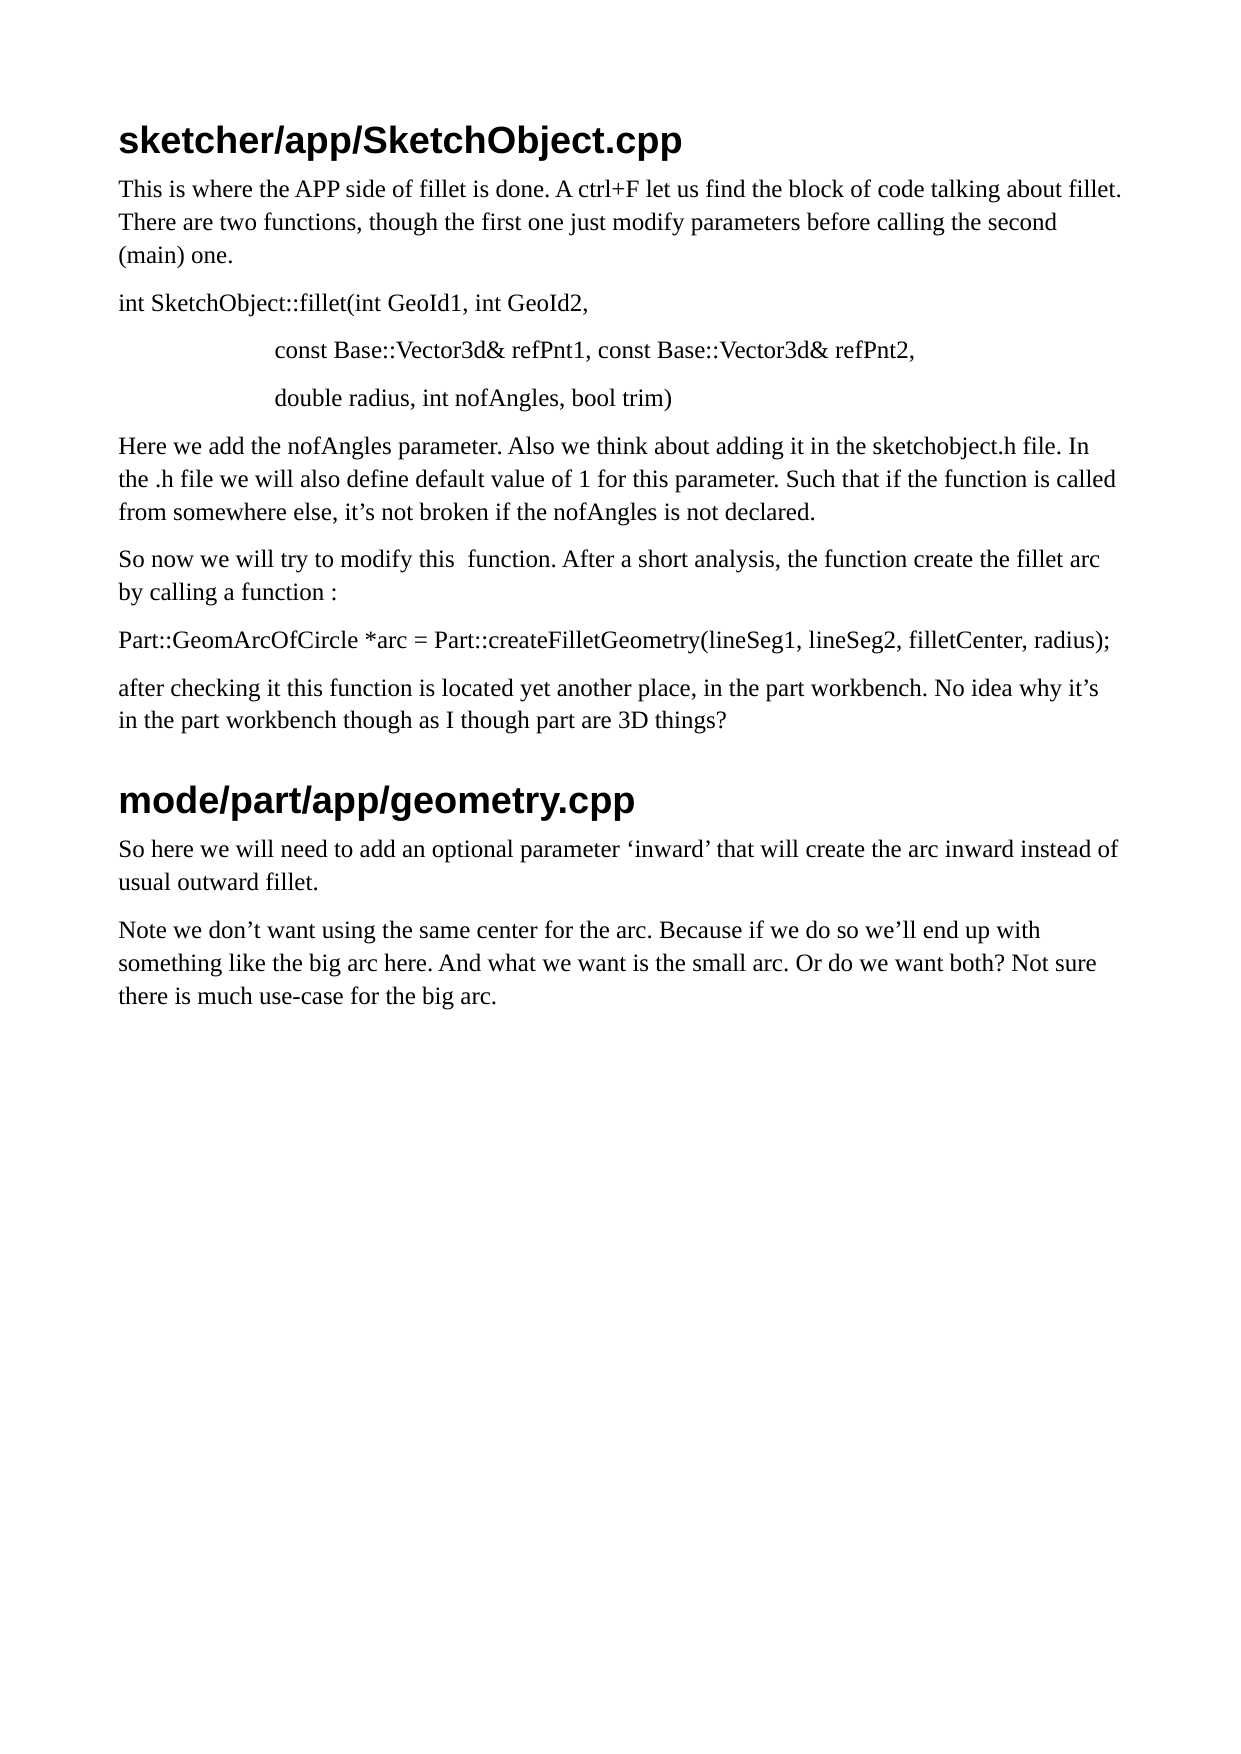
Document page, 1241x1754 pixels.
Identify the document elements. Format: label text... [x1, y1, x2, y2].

subtitle mode/part/app/geometry.cpp [118, 778, 1122, 822]
subtitle sketcher/app/SketchObject.cpp [118, 118, 1122, 162]
text So now we will try to modify this function. After a short analysis, the function create the fillet arc by calling a function : [118, 544, 1122, 606]
text double radius, int nofAngles, bool trim) [118, 383, 1122, 412]
text Part::GeomArcOfCircle *arc = Part::createFilletGeometry(lineSeg1, lineSeg2, filletCenter, radius); [118, 625, 1122, 654]
text int SketchObject::fillet(int GeoId1, int GeoId2, [118, 288, 1122, 317]
text const Base::Vector3d& refPnt1, const Base::Vector3d& refPnt2, [118, 336, 1122, 364]
text This is where the APP side of fillet is done. A ctrl+F let us find the block of code talking about fillet. There are two functions, though the first one just modify parameters before calling the second (main) one. [118, 174, 1122, 269]
text Here we add the nofAngles parameter. Also we think about adding it in the sketchobject.h file. In the .h file we will also define default value of 1 for this parameter. Such that if the function is called from somewhere else, it’s not broken if the nofAngles is not declared. [118, 431, 1122, 526]
text after checking it this function is located yet another place, in the part workbench. No idea why it’s in the part workbench though as I though part are 3D things? [118, 673, 1122, 734]
text So here we will need to add an optional parameter ‘inward’ that will create the arc inward instead of usual outward fillet. [118, 834, 1122, 896]
text Note we don’t want using the same center for the arc. Because if we do so we’ll end up with something like the big arc here. And what we want is the small arc. Or do we want both? Not sure there is much use-case for the big arc. [118, 915, 1122, 1010]
